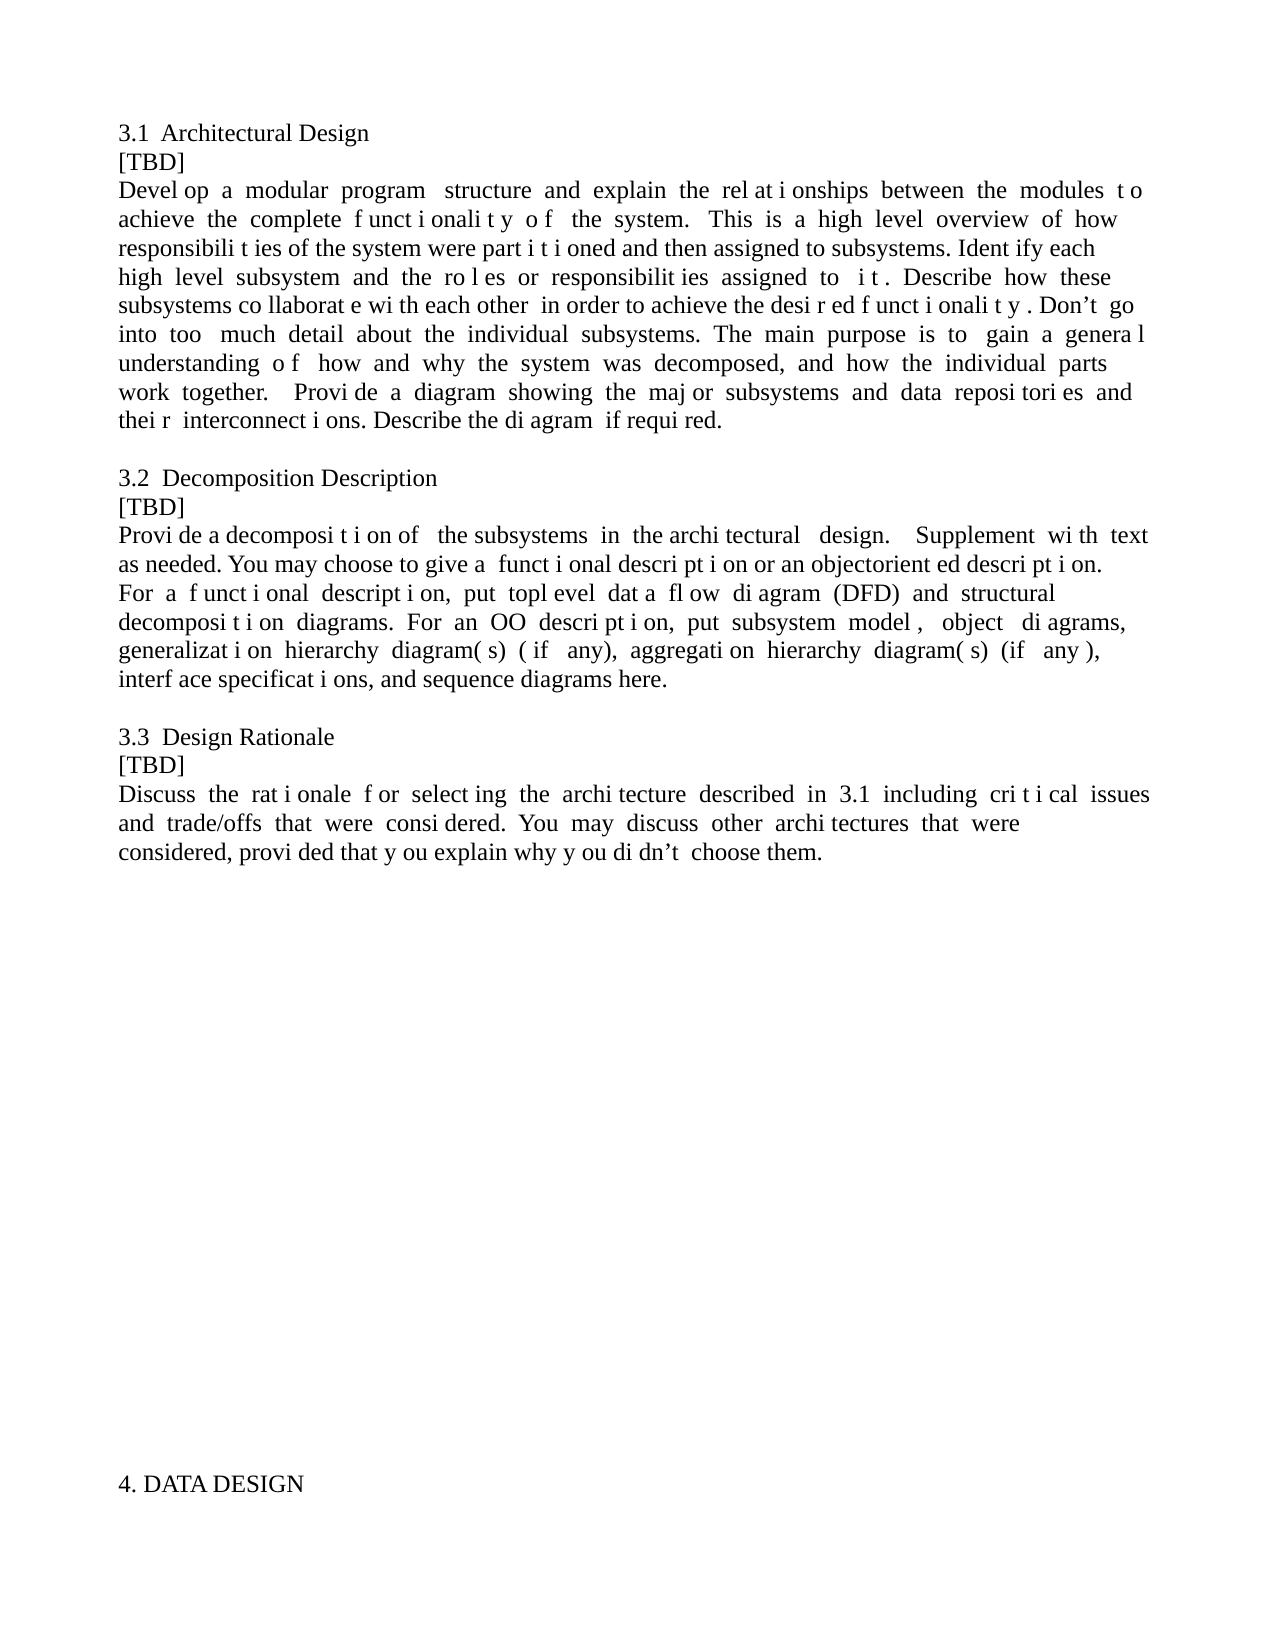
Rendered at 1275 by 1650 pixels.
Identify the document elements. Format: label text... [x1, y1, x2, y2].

text Provi de a decomposi t i on of the subsystems in the archi tectural design. Supplement wi th text [118, 521, 1157, 549]
text as needed. You may choose to give a funct i onal descri pt i on or an object­orient ed descri pt i on. [118, 549, 1157, 578]
text Devel op a modular program structure and explain the rel at i onships between the modules t o [118, 176, 1157, 204]
text 3.3 Design Rationale [118, 722, 1157, 751]
text work together. Provi de a diagram showing the maj or subsystems and data reposi tori es and [118, 377, 1157, 406]
text generalizat i on hierarchy diagram( s) ( if any), aggregati on hierarchy diagram( s) (if any ), [118, 636, 1157, 664]
text understanding o f how and why the system was decomposed, and how the individual parts [118, 348, 1157, 377]
text 3.2 Decomposition Description [118, 463, 1157, 492]
text decomposi t i on diagrams. For an OO descri pt i on, put subsystem model , object di agrams, [118, 607, 1157, 636]
text into too much detail about the individual subsystems. The main purpose is to gain a genera l [118, 319, 1157, 348]
text achieve the complete f unct i onali t y o f the system. This is a high level overview of how responsibili t ies of the system were part i t i oned and then assigned to subsystems. Ident ify each [118, 204, 1157, 262]
text 3.1 Architectural Design [118, 118, 1157, 147]
text thei r interconnect i ons. Describe the di agram if requi red. [118, 406, 1157, 434]
text high level subsystem and the ro l es or responsibilit ies assigned to i t . Describe how these [118, 262, 1157, 291]
text [TBD] [118, 751, 1157, 779]
text subsystems co llaborat e wi th each other in order to achieve the desi r ed f unct i onali t y . Don’t go [118, 291, 1157, 319]
text [TBD] [118, 492, 1157, 521]
text 4. DATA DESIGN [118, 1469, 1157, 1498]
text and trade/offs that were consi dered. You may discuss other archi tectures that were [118, 808, 1157, 837]
text For a f unct i onal descript i on, put top­l evel dat a fl ow di agram (DFD) and structural [118, 578, 1157, 607]
text interf ace specificat i ons, and sequence diagrams here. [118, 664, 1157, 693]
text considered, provi ded that y ou explain why y ou di dn’t choose them. [118, 837, 1157, 866]
text Discuss the rat i onale f or select ing the archi tecture described in 3.1 including cri t i cal issues [118, 779, 1157, 808]
text [TBD] [118, 147, 1157, 176]
